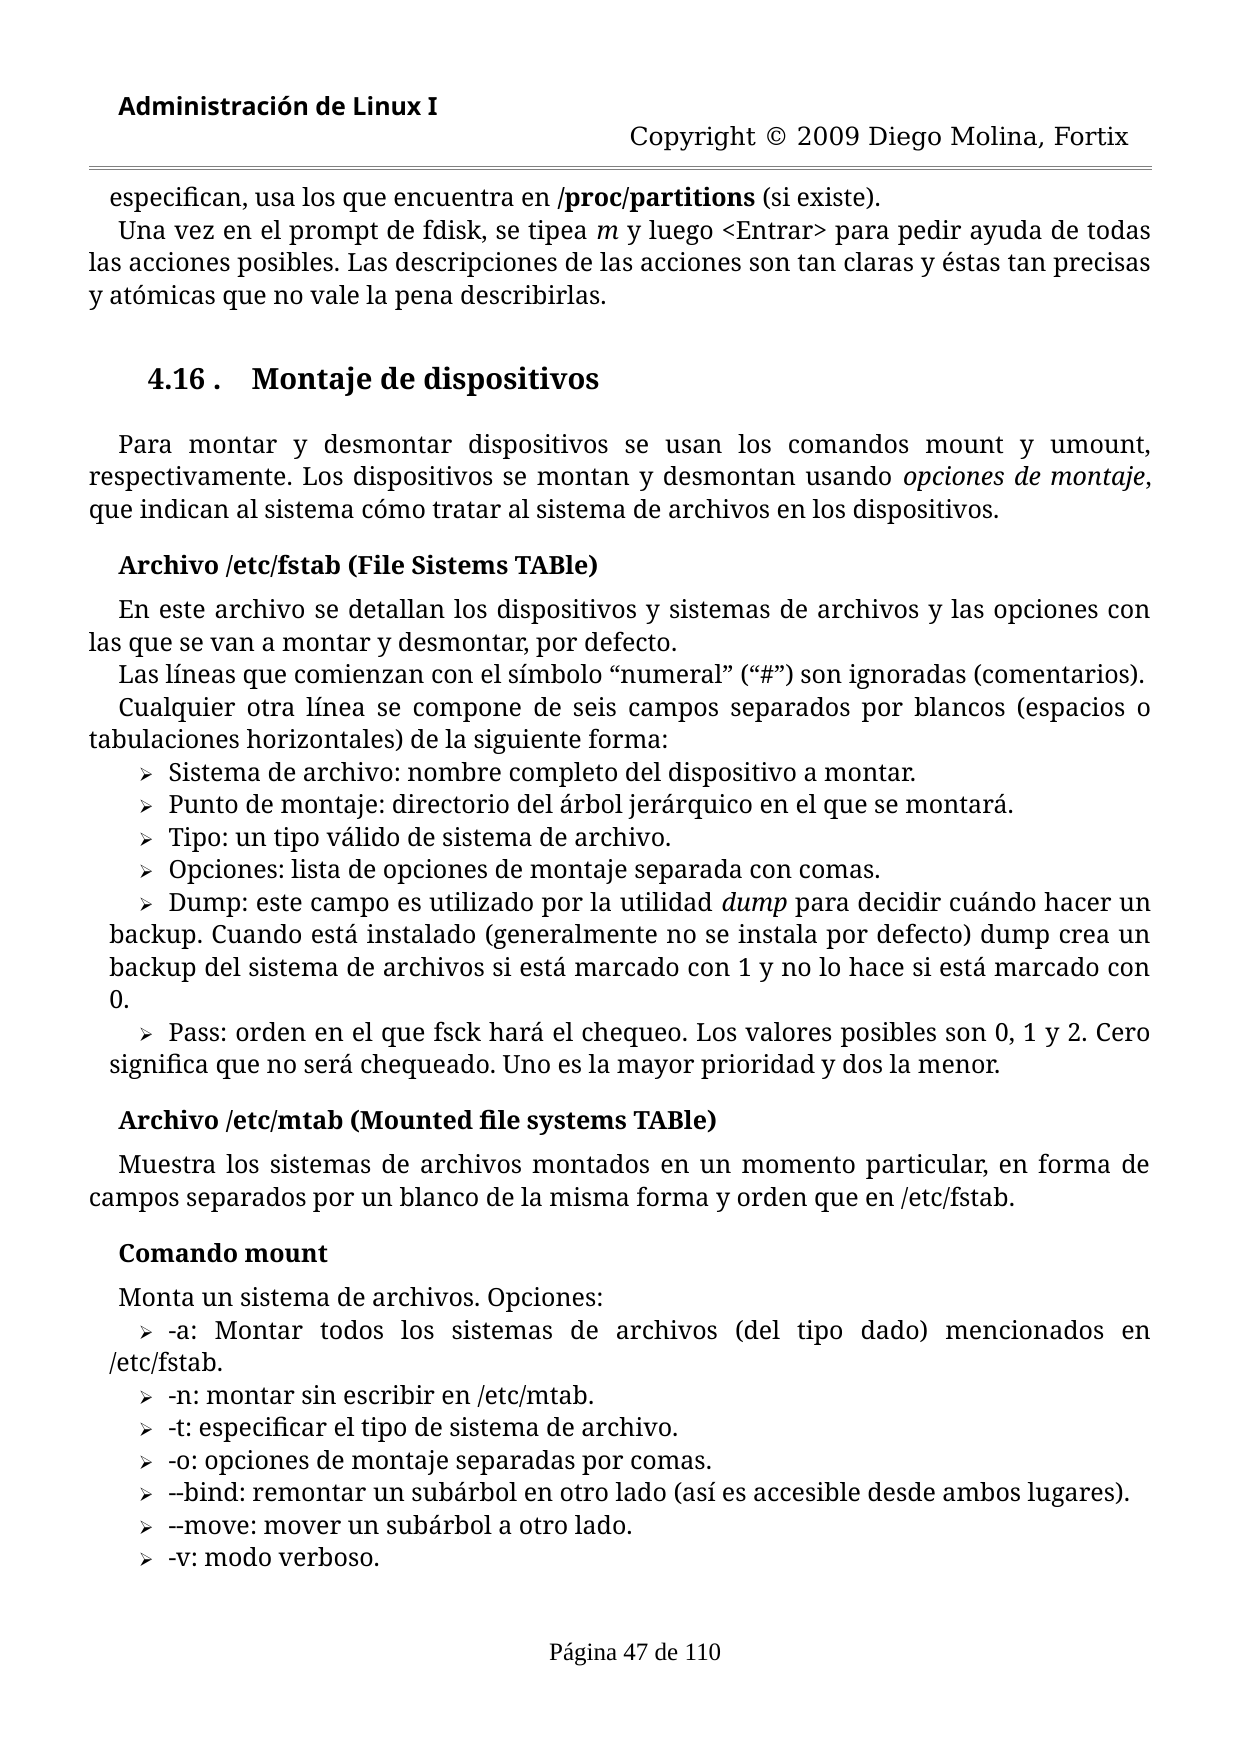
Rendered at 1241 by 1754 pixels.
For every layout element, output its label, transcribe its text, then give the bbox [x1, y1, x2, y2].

list -a: Montar todos los sistemas de archivos (del tipo dado) mencionados en /etc/fstab. [88, 1313, 1152, 1378]
text Muestra los sistemas de archivos montados en un momento particular, en forma de campos separados por un blanco de la misma forma y orden que en /etc/fstab. [88, 1148, 1152, 1213]
list -v: modo verboso. [88, 1541, 1152, 1573]
list --bind: remontar un subárbol en otro lado (así es accesible desde ambos lugares). [88, 1476, 1152, 1508]
list especifican, usa los que encuentra en /proc/partitions (si existe). [88, 181, 1152, 213]
text Las líneas que comienzan con el símbolo “numeral” (“#”) son ignoradas (comentarios). [88, 657, 1152, 690]
text Monta un sistema de archivos. Opciones: [88, 1281, 1152, 1313]
text Cualquier otra línea se compone de seis campos separados por blancos (espacios o tabulaciones horizontales) de la siguiente forma: [88, 690, 1152, 755]
text Para montar y desmontar dispositivos se usan los comandos mount y umount, respectivamente. Los dispositivos se montan y desmontan usando opciones de montaje, que indican al sistema cómo tratar al sistema de archivos en los dispositivos. [88, 427, 1152, 524]
text Una vez en el prompt de fdisk, se tipea m y luego <Entrar> para pedir ayuda de todas las acciones posibles. Las descripciones de las acciones son tan claras y éstas tan precisas y atómicas que no vale la pena describirlas. [88, 213, 1152, 311]
subtitle Montaje de dispositivos [88, 358, 1152, 398]
list Sistema de archivo: nombre completo del dispositivo a montar. [88, 755, 1152, 787]
list Dump: este campo es utilizado por la utilidad dump para decidir cuándo hacer un backup. Cuando está instalado (generalmente no se instala por defecto) dump crea un backup del sistema de archivos si está marcado con 1 y no lo hace si está marcado con 0. [88, 885, 1152, 1015]
list -t: especificar el tipo de sistema de archivo. [88, 1411, 1152, 1443]
list Punto de montaje: directorio del árbol jerárquico en el que se montará. [88, 787, 1152, 820]
text En este archivo se detallan los dispositivos y sistemas de archivos y las opciones con las que se van a montar y desmontar, por defecto. [88, 592, 1152, 657]
text Archivo /etc/fstab (File Sistems TABle) [88, 548, 1152, 581]
list Tipo: un tipo válido de sistema de archivo. [88, 820, 1152, 852]
text Archivo /etc/mtab (Mounted file systems TABle) [88, 1104, 1152, 1136]
list -n: montar sin escribir en /etc/mtab. [88, 1378, 1152, 1411]
list -o: opciones de montaje separadas por comas. [88, 1443, 1152, 1476]
list Opciones: lista de opciones de montaje separada con comas. [88, 852, 1152, 885]
text Comando mount [88, 1237, 1152, 1269]
list --move: mover un subárbol a otro lado. [88, 1508, 1152, 1541]
list Pass: orden en el que fsck hará el chequeo. Los valores posibles son 0, 1 y 2. Cero significa que no será chequeado. Uno es la mayor prioridad y dos la menor. [88, 1015, 1152, 1080]
